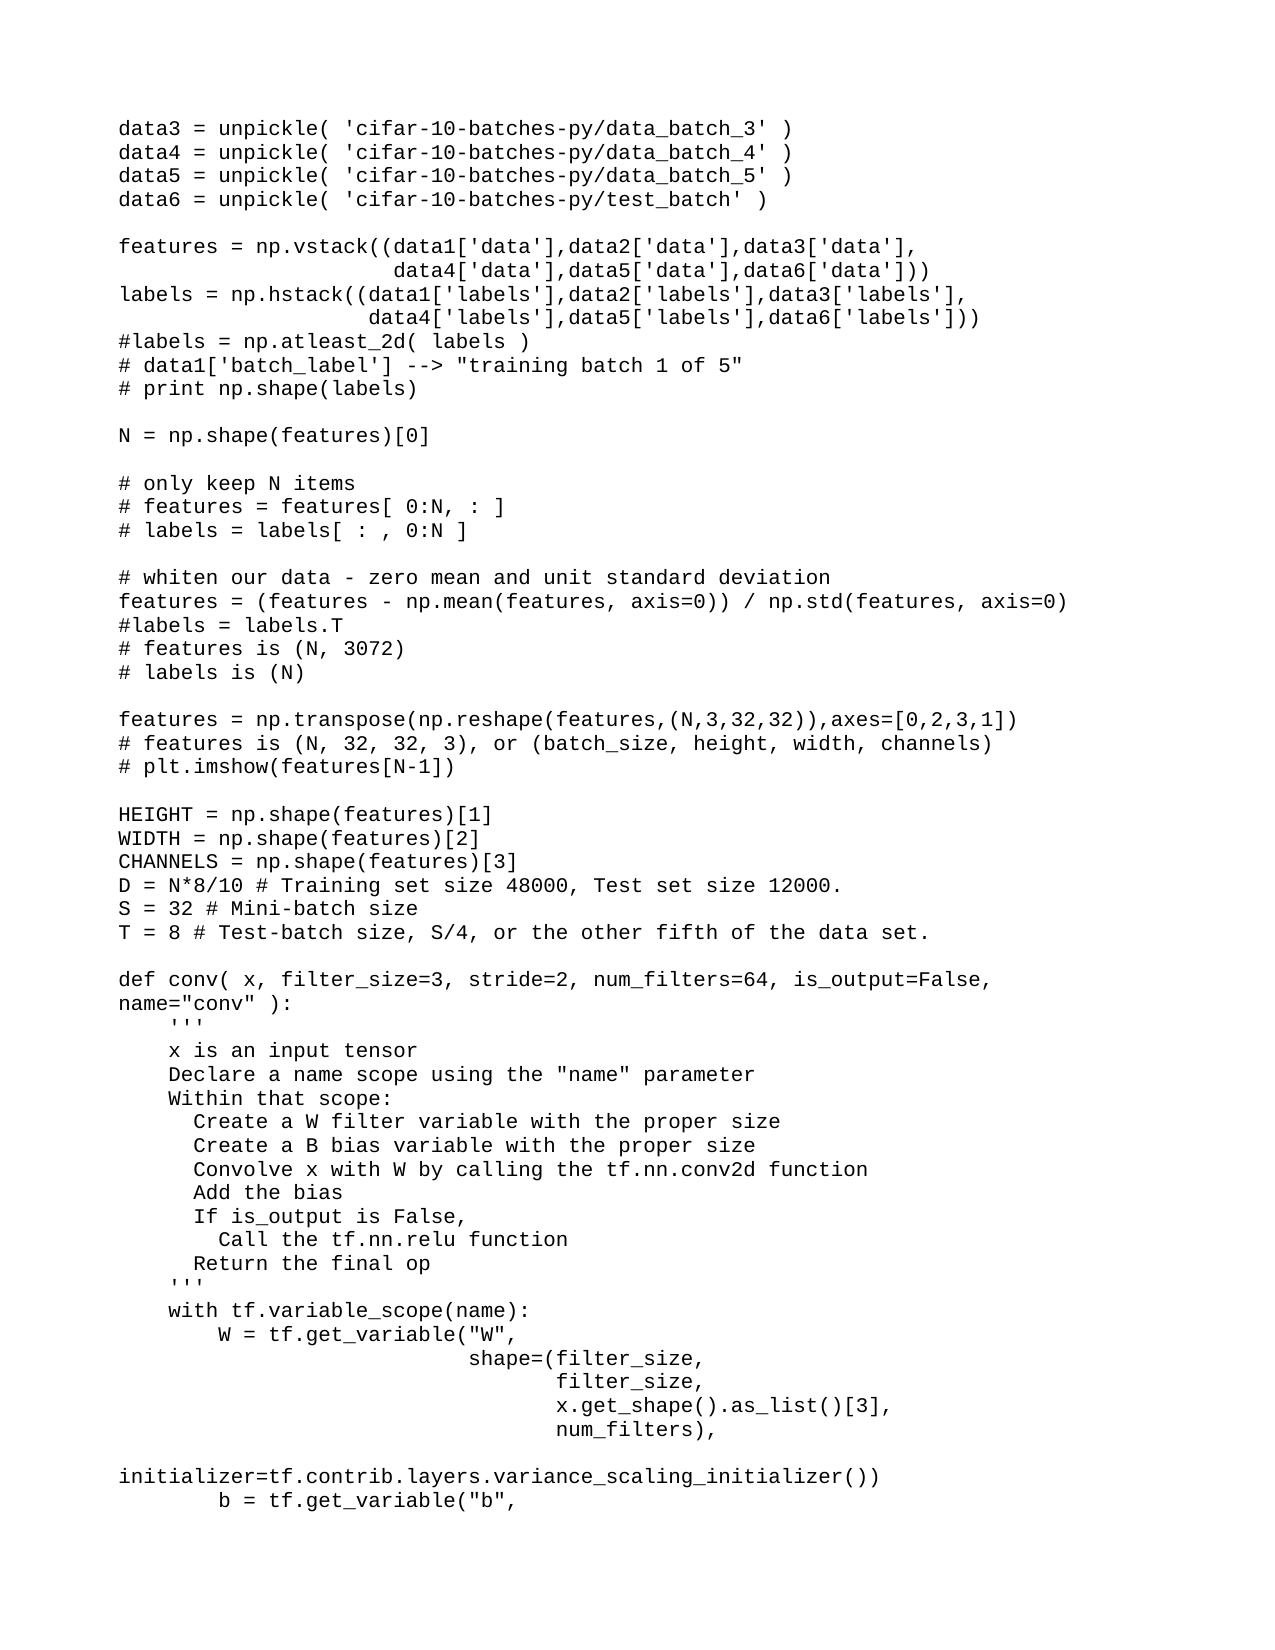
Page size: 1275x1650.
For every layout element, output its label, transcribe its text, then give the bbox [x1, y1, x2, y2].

text # labels = labels[ : , 0:N ] [118, 520, 1157, 544]
text initializer=tf.contrib.layers.variance_scaling_initializer()) [118, 1442, 1157, 1489]
text # features is (N, 3072) [118, 638, 1157, 662]
text Add the bias [118, 1182, 1157, 1206]
text # labels is (N) [118, 662, 1157, 686]
text Return the final op [118, 1253, 1157, 1277]
text x.get_shape().as_list()[3], [118, 1395, 1157, 1419]
text shape=(filter_size, [118, 1348, 1157, 1371]
text Create a W filter variable with the proper size [118, 1111, 1157, 1135]
text ​ [118, 946, 1157, 969]
text filter_size, [118, 1371, 1157, 1395]
text #labels = labels.T [118, 615, 1157, 638]
text num_filters), [118, 1419, 1157, 1442]
text Convolve x with W by calling the tf.nn.conv2d function [118, 1158, 1157, 1182]
text # only keep N items [118, 473, 1157, 496]
text If is_output is False, [118, 1206, 1157, 1229]
text CHANNELS = np.shape(features)[3] [118, 851, 1157, 875]
text data5 = unpickle( 'cifar-10-batches-py/data_batch_5' ) [118, 165, 1157, 189]
text # whiten our data - zero mean and unit standard deviation [118, 567, 1157, 591]
text ''' [118, 1277, 1157, 1300]
text data3 = unpickle( 'cifar-10-batches-py/data_batch_3' ) [118, 118, 1157, 142]
text # data1['batch_label'] --> "training batch 1 of 5" [118, 354, 1157, 378]
text ​ [118, 544, 1157, 567]
text #labels = np.atleast_2d( labels ) [118, 331, 1157, 354]
text ''' [118, 1017, 1157, 1040]
text def conv( x, filter_size=3, stride=2, num_filters=64, is_output=False, name="conv" ): [118, 969, 1157, 1017]
text x is an input tensor [118, 1040, 1157, 1064]
text b = tf.get_variable("b", [118, 1489, 1157, 1513]
text labels = np.hstack((data1['labels'],data2['labels'],data3['labels'], [118, 284, 1157, 307]
text features = np.transpose(np.reshape(features,(N,3,32,32)),axes=[0,2,3,1]) [118, 709, 1157, 733]
text S = 32 # Mini-batch size [118, 898, 1157, 922]
text features = (features - np.mean(features, axis=0)) / np.std(features, axis=0) [118, 591, 1157, 615]
text Declare a name scope using the "name" parameter [118, 1064, 1157, 1088]
text W = tf.get_variable("W", [118, 1324, 1157, 1348]
text data4['data'],data5['data'],data6['data'])) [118, 260, 1157, 284]
text Within that scope: [118, 1088, 1157, 1111]
text Create a B bias variable with the proper size [118, 1135, 1157, 1158]
text data6 = unpickle( 'cifar-10-batches-py/test_batch' ) [118, 189, 1157, 213]
text data4['labels'],data5['labels'],data6['labels'])) [118, 307, 1157, 331]
text # features is (N, 32, 32, 3), or (batch_size, height, width, channels) [118, 733, 1157, 757]
text D = N*8/10 # Training set size 48000, Test set size 12000. [118, 875, 1157, 898]
text ​ [118, 686, 1157, 709]
text HEIGHT = np.shape(features)[1] [118, 804, 1157, 827]
text ​ [118, 402, 1157, 426]
text features = np.vstack((data1['data'],data2['data'],data3['data'], [118, 236, 1157, 260]
text data4 = unpickle( 'cifar-10-batches-py/data_batch_4' ) [118, 142, 1157, 165]
text # print np.shape(labels) [118, 378, 1157, 402]
text # features = features[ 0:N, : ] [118, 496, 1157, 520]
text N = np.shape(features)[0] [118, 426, 1157, 449]
text with tf.variable_scope(name): [118, 1300, 1157, 1324]
text Call the tf.nn.relu function [118, 1229, 1157, 1253]
text # plt.imshow(features[N-1]) [118, 757, 1157, 780]
text T = 8 # Test-batch size, S/4, or the other fifth of the data set. [118, 922, 1157, 946]
text ​ [118, 780, 1157, 804]
text WIDTH = np.shape(features)[2] [118, 827, 1157, 851]
